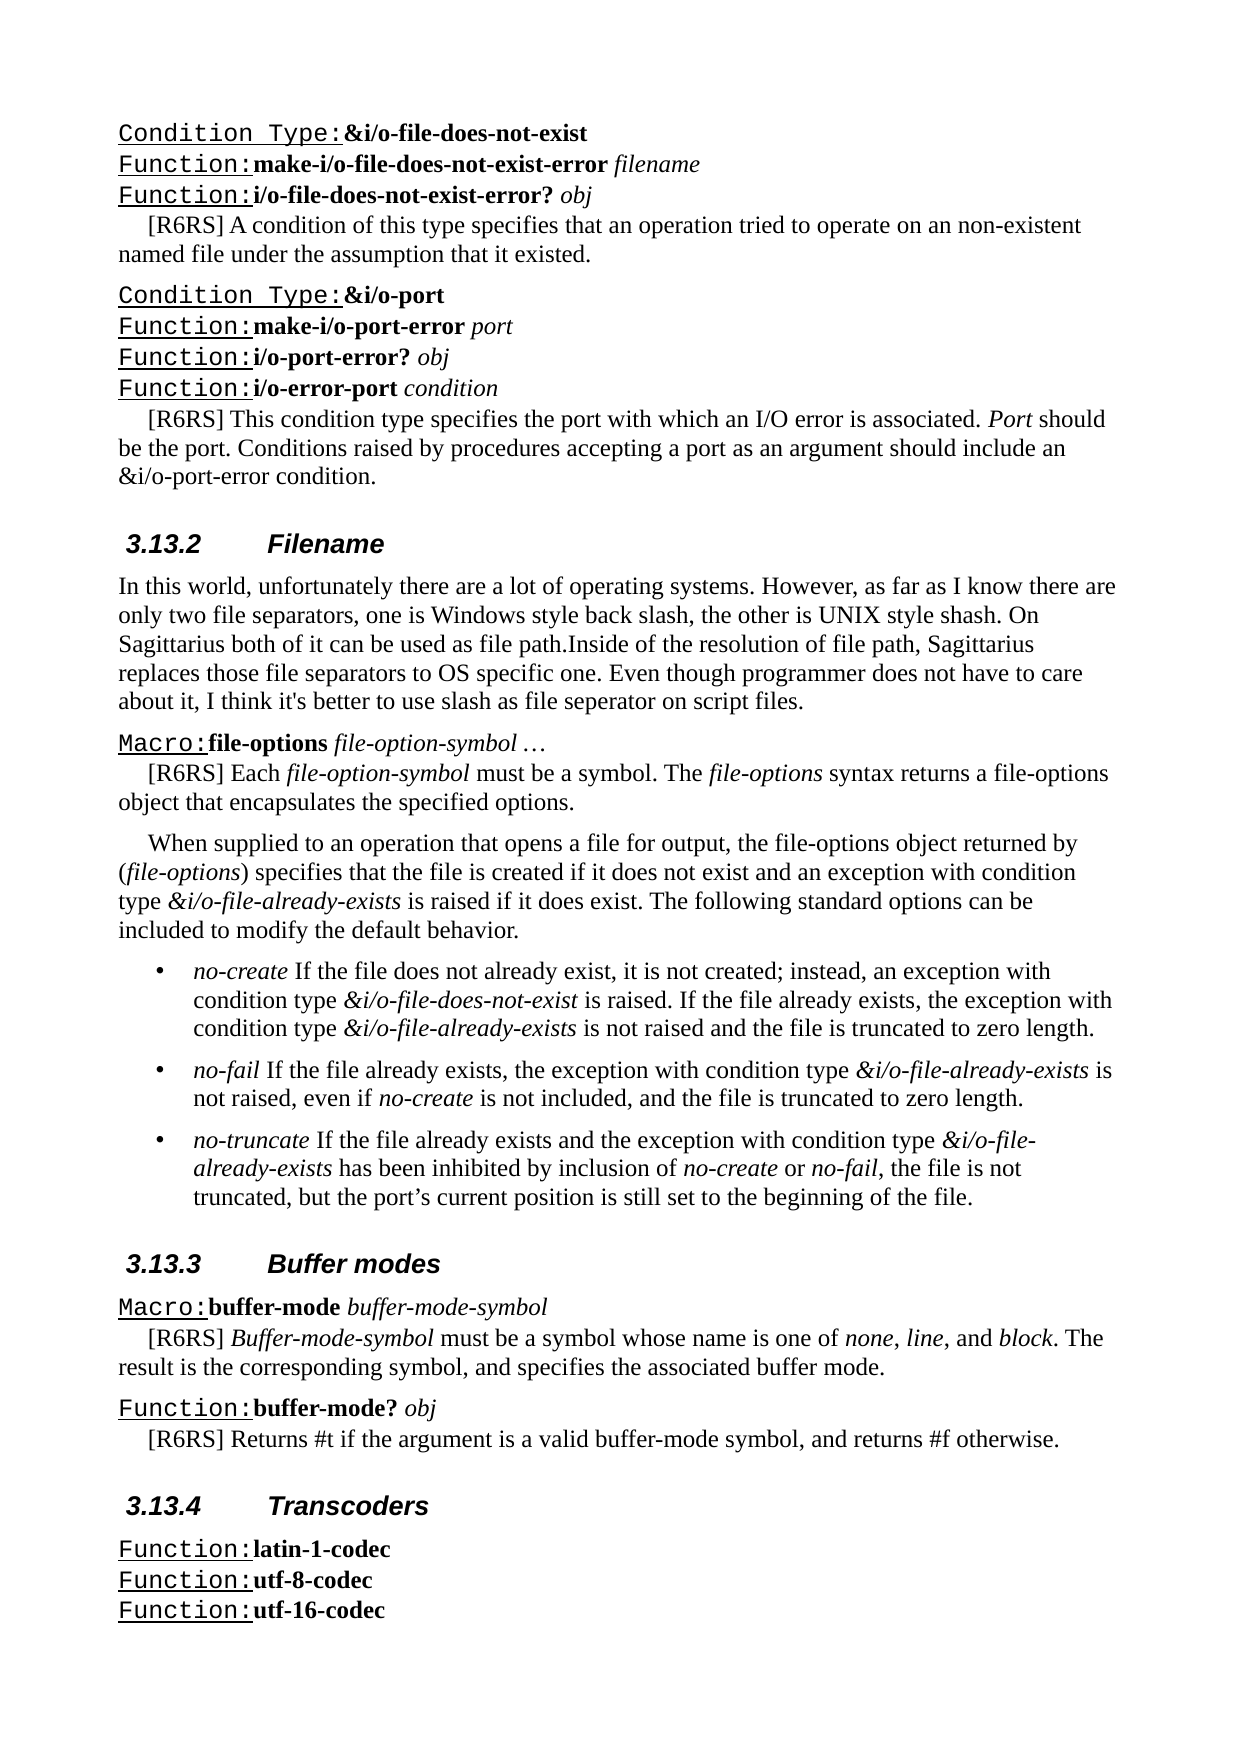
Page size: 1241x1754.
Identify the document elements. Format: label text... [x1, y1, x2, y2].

list no-truncate If the file already exists and the exception with condition type &i/o-file-already-exists has been inhibited by inclusion of no-create or no-fail, the file is not truncated, but the port’s current position is still set to the beginning of the file. [156, 1125, 1122, 1211]
text [R6RS] Buffer-mode-symbol must be a symbol whose name is one of none, line, and block. The result is the corresponding symbol, and specifies the associated buffer mode. [118, 1323, 1122, 1381]
text Macro:buffer-mode buffer-mode-symbol [118, 1292, 1122, 1323]
text Function:latin-1-codec [118, 1534, 1122, 1565]
subtitle Filename [118, 528, 1122, 559]
text Function:i/o-file-does-not-exist-error? obj [118, 180, 1122, 211]
text In this world, unfortunately there are a lot of operating systems. However, as far as I know there are only two file separators, one is Windows style back slash, the other is UNIX style shash. On Sagittarius both of it can be used as file path.Inside of the resolution of file path, Sagittarius replaces those file separators to OS specific one. Even though programmer does not have to care about it, I think it's better to use slash as file seperator on script files. [118, 571, 1122, 715]
text [R6RS] This condition type specifies the port with which an I/O error is associated. Port should be the port. Conditions raised by procedures accepting a port as an argument should include an &i/o-port-error condition. [118, 404, 1122, 490]
text Function:buffer-mode? obj [118, 1393, 1122, 1424]
text Function:i/o-port-error? obj [118, 342, 1122, 373]
text Function:utf-16-codec [118, 1596, 1122, 1626]
subtitle Transcoders [118, 1490, 1122, 1521]
list no-fail If the file already exists, the exception with condition type &i/o-file-already-exists is not raised, even if no-create is not included, and the file is truncated to zero length. [156, 1055, 1122, 1112]
text Function:utf-8-codec [118, 1565, 1122, 1596]
text [R6RS] A condition of this type specifies that an operation tried to operate on an non-existent named file under the assumption that it existed. [118, 211, 1122, 268]
subtitle Buffer modes [118, 1248, 1122, 1280]
text When supplied to an operation that opens a file for output, the file-options object returned by (file-options) specifies that the file is created if it does not exist and an exception with condition type &i/o-file-already-exists is raised if it does exist. The following standard options can be included to modify the default behavior. [118, 828, 1122, 943]
text Function:i/o-error-port condition [118, 373, 1122, 404]
text [R6RS] Returns #t if the argument is a valid buffer-mode symbol, and returns #f otherwise. [118, 1424, 1122, 1453]
text Condition Type:&i/o-file-does-not-exist [118, 118, 1122, 149]
text Function:make-i/o-file-does-not-exist-error filename [118, 149, 1122, 180]
text Condition Type:&i/o-port [118, 281, 1122, 311]
list no-create If the file does not already exist, it is not created; instead, an exception with condition type &i/o-file-does-not-exist is raised. If the file already exists, the exception with condition type &i/o-file-already-exists is not raised and the file is truncated to zero length. [156, 956, 1122, 1042]
text Function:make-i/o-port-error port [118, 311, 1122, 342]
text [R6RS] Each file-option-symbol must be a symbol. The file-options syntax returns a file-options object that encapsulates the specified options. [118, 758, 1122, 816]
text Macro:file-options file-option-symbol … [118, 728, 1122, 758]
